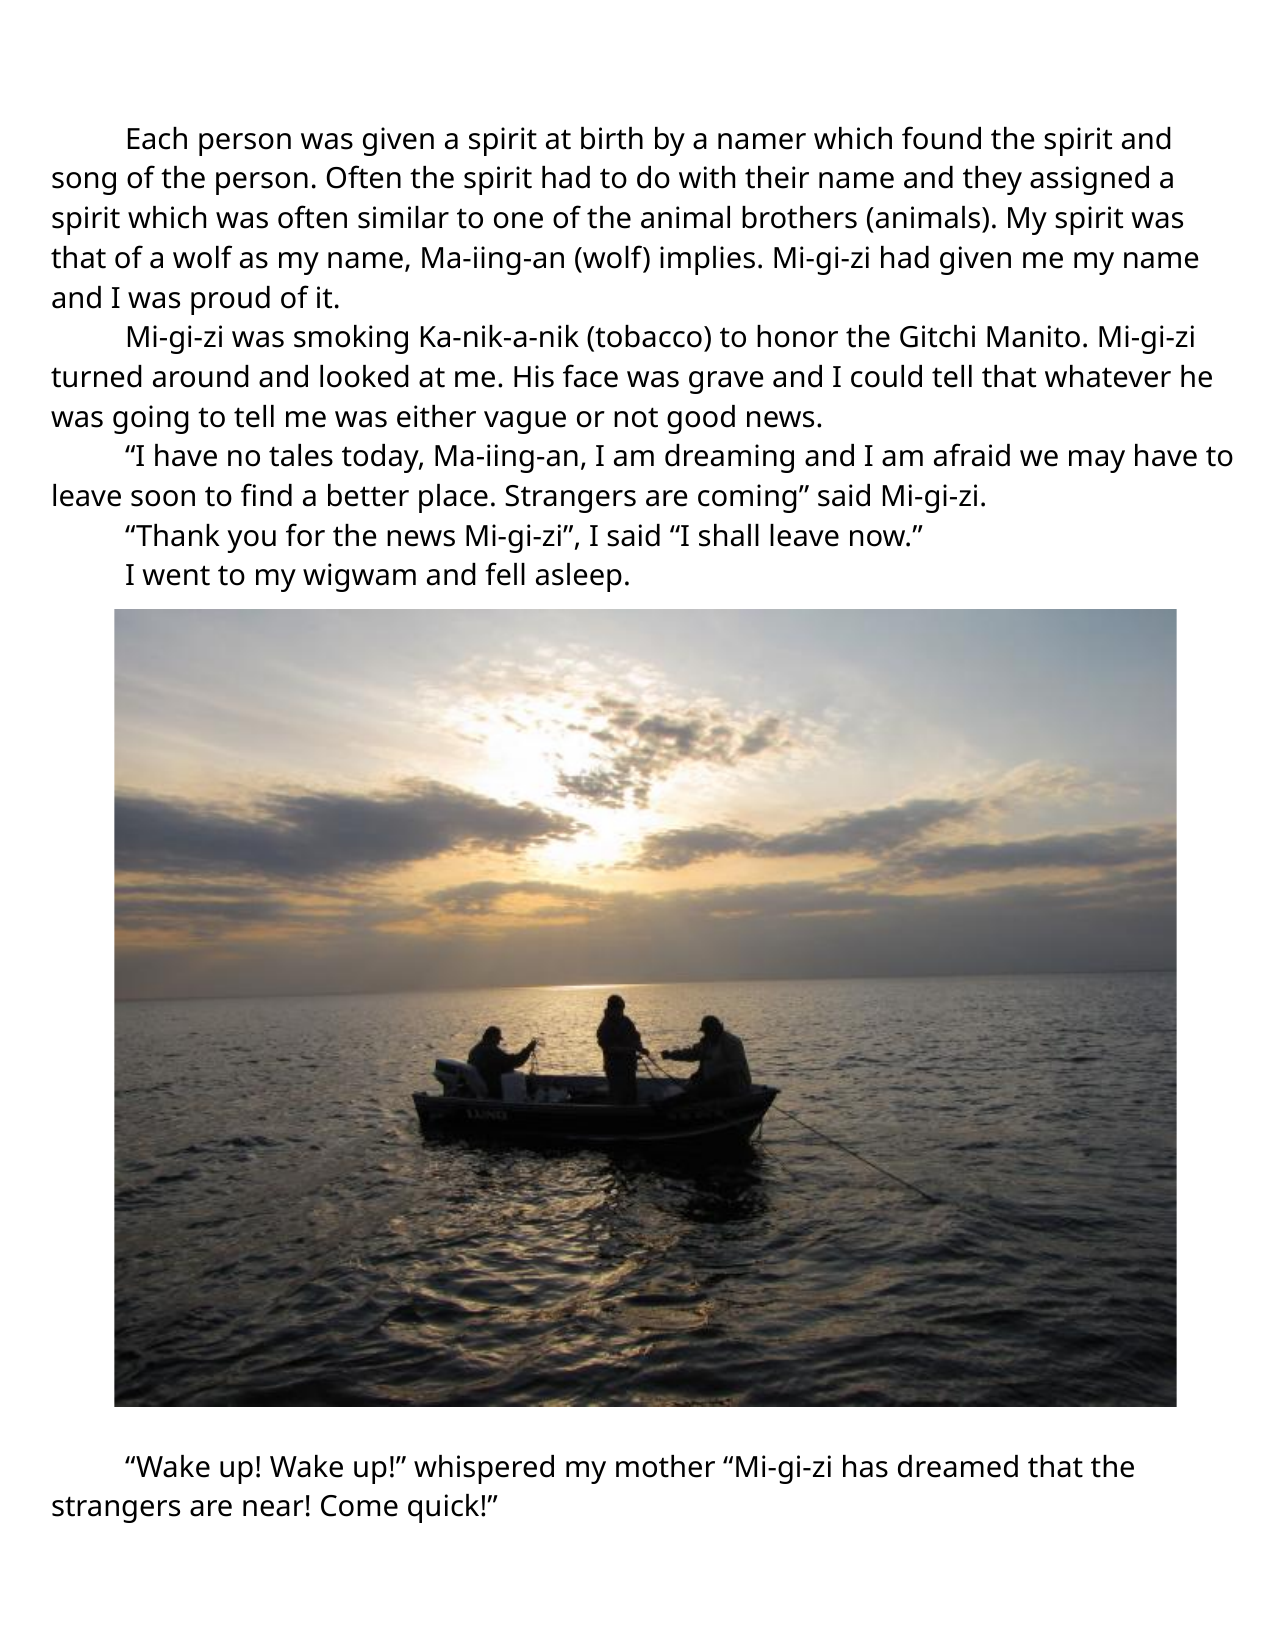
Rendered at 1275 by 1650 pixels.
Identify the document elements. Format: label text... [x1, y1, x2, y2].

text I went to my wigwam and fell asleep. [51, 555, 1242, 594]
text “Thank you for the news Mi-gi-zi”, I said “I shall leave now.” [51, 515, 1242, 555]
text “I have no tales today, Ma-iing-an, I am dreaming and I am afraid we may have to leave soon to find a better place. Strangers are coming” said Mi-gi-zi. [51, 436, 1242, 515]
text Mi-gi-zi was smoking Ka-nik-a-nik (tobacco) to honor the Gitchi Manito. Mi-gi-zi turned around and looked at me. His face was grave and I could tell that whatever he was going to tell me was either vague or not good news. [51, 317, 1242, 436]
picture [114, 609, 1177, 1407]
text Each person was given a spirit at birth by a namer which found the spirit and song of the person. Often the spirit had to do with their name and they assigned a spirit which was often similar to one of the animal brothers (animals). My spirit was that of a wolf as my name, Ma-iing-an (wolf) implies. Mi-gi-zi had given me my name and I was proud of it. [51, 118, 1242, 317]
text “Wake up! Wake up!” whispered my mother “Mi-gi-zi has dreamed that the strangers are near! Come quick!” [51, 1446, 1242, 1525]
